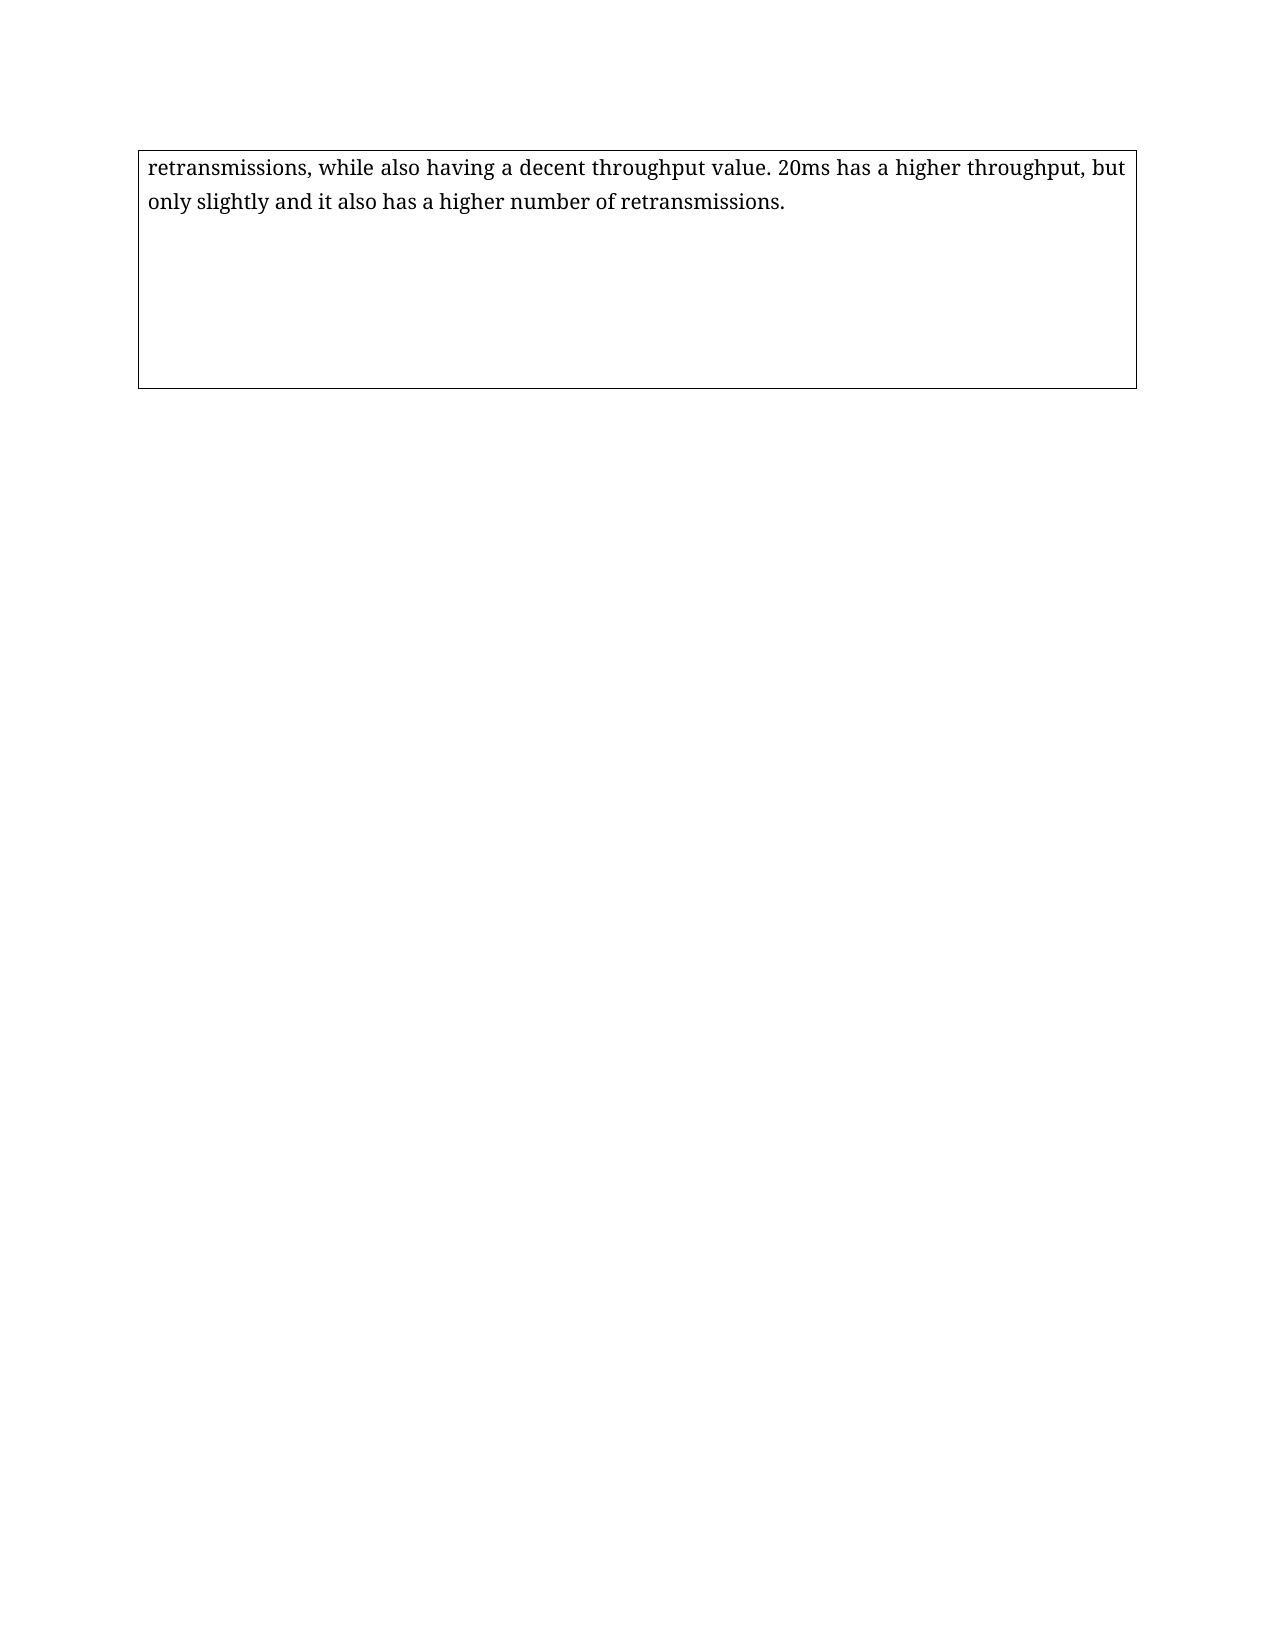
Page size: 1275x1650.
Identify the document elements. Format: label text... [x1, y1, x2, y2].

text retransmissions, while also having a decent throughput value. 20ms has a higher throughput, but only slightly and it also has a higher number of retransmissions. [139, 151, 1136, 216]
